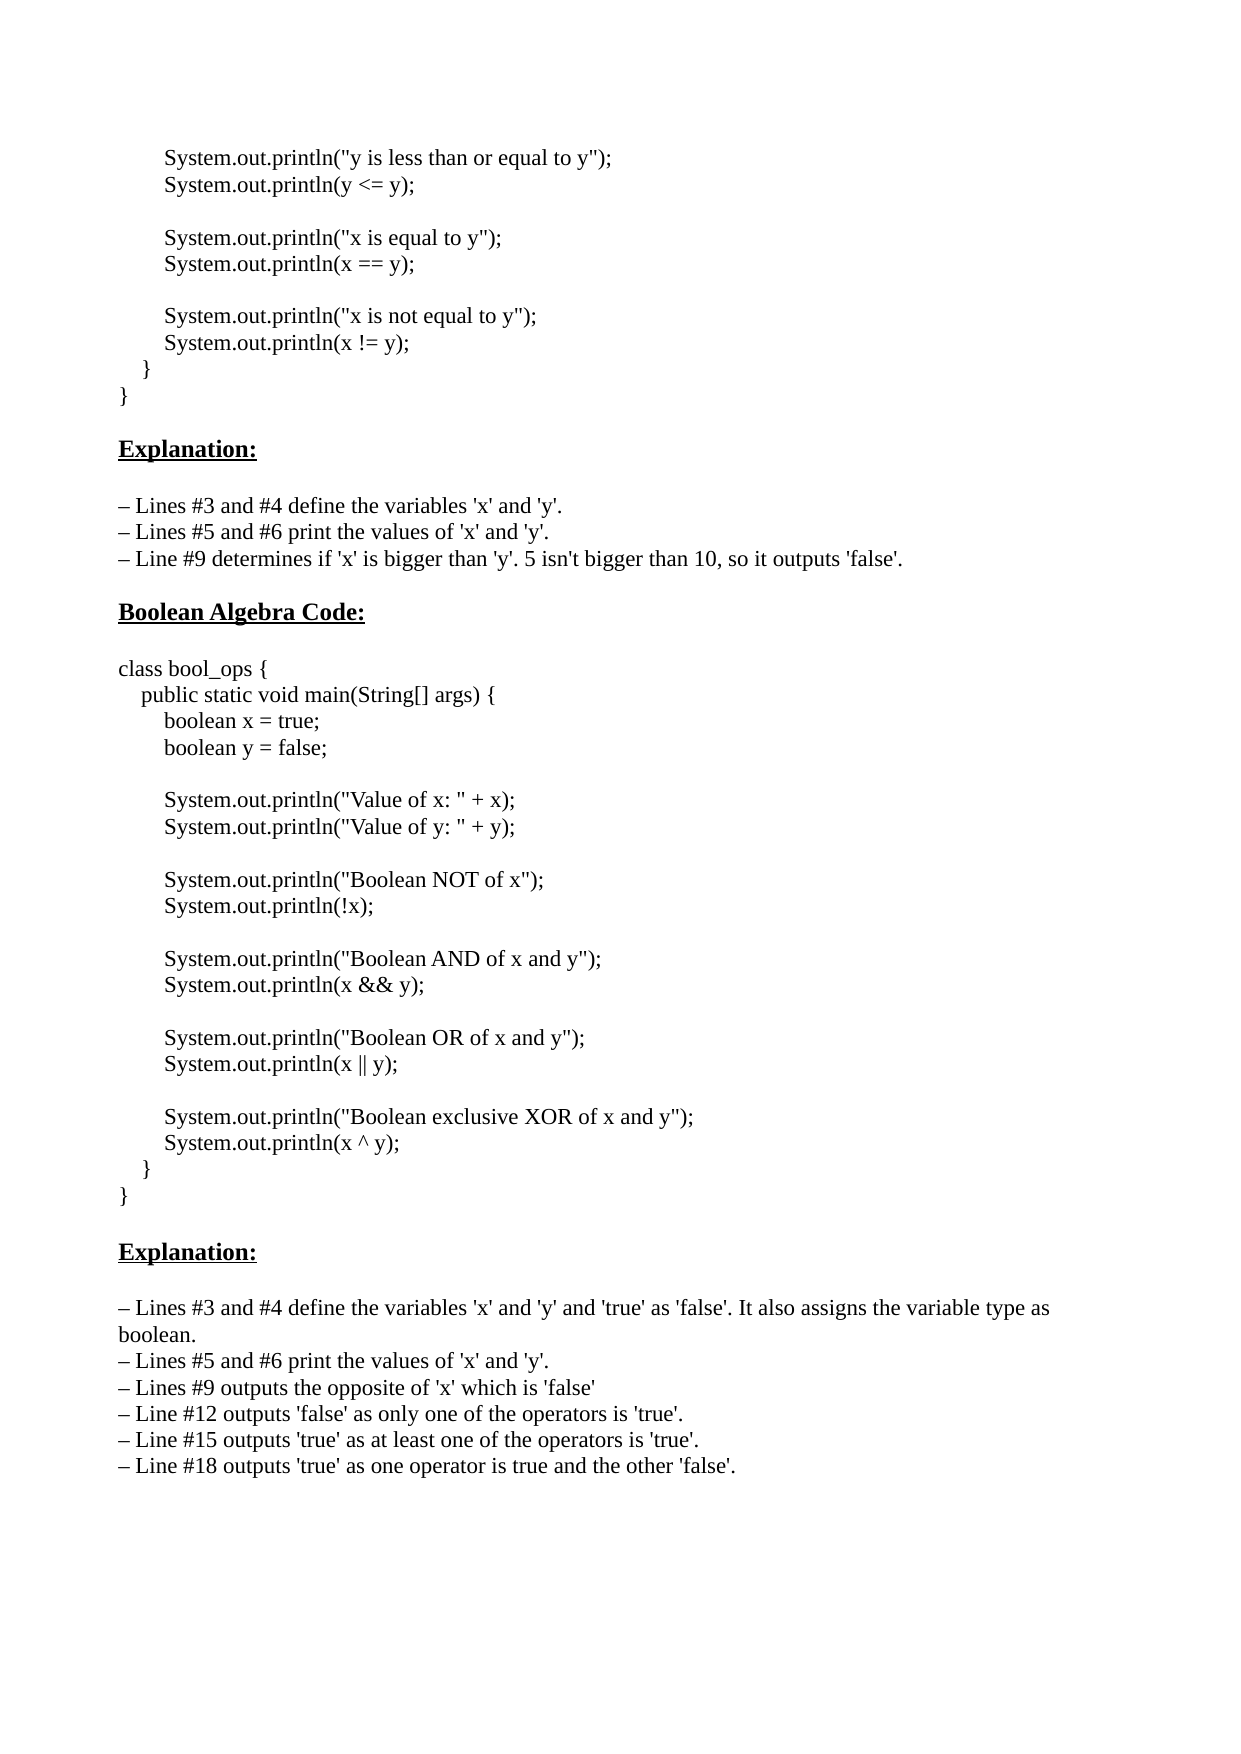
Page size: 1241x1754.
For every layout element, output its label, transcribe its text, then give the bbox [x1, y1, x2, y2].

text public static void main(String[] args) { [118, 681, 1122, 707]
text System.out.println("Value of x: " + x); [118, 787, 1122, 813]
text System.out.println("Boolean AND of x and y"); [118, 945, 1122, 971]
text boolean x = true; [118, 707, 1122, 734]
text Boolean Algebra Code: [118, 597, 1122, 626]
text – Line #12 outputs 'false' as only one of the operators is 'true'. [118, 1400, 1122, 1426]
text – Lines #3 and #4 define the variables 'x' and 'y'. [118, 492, 1122, 518]
text System.out.println(!x); [118, 892, 1122, 918]
text Explanation: [118, 434, 1122, 463]
text – Line #18 outputs 'true' as one operator is true and the other 'false'. [118, 1453, 1122, 1479]
text class bool_ops { [118, 655, 1122, 681]
text } [118, 355, 1122, 382]
text – Line #15 outputs 'true' as at least one of the operators is 'true'. [118, 1426, 1122, 1453]
text – Line #9 determines if 'x' is bigger than 'y'. 5 isn't bigger than 10, so it outputs 'false'. [118, 544, 1122, 571]
text – Lines #9 outputs the opposite of 'x' which is 'false' [118, 1373, 1122, 1400]
text System.out.println(x != y); [118, 329, 1122, 355]
text – Lines #5 and #6 print the values of 'x' and 'y'. [118, 1347, 1122, 1373]
text – Lines #3 and #4 define the variables 'x' and 'y' and 'true' as 'false'. It also assigns the variable type as boolean. [118, 1294, 1122, 1347]
text System.out.println(x && y); [118, 971, 1122, 997]
text System.out.println("x is not equal to y"); [118, 303, 1122, 329]
text System.out.println("Boolean OR of x and y"); [118, 1024, 1122, 1050]
text System.out.println(x || y); [118, 1050, 1122, 1076]
text System.out.println(x ^ y); [118, 1129, 1122, 1156]
text System.out.println("Value of y: " + y); [118, 813, 1122, 839]
text } [118, 382, 1122, 408]
text System.out.println("Boolean exclusive XOR of x and y"); [118, 1103, 1122, 1129]
text boolean y = false; [118, 734, 1122, 760]
text } [118, 1182, 1122, 1208]
text – Lines #5 and #6 print the values of 'x' and 'y'. [118, 518, 1122, 544]
text System.out.println("y is less than or equal to y"); [118, 144, 1122, 171]
text System.out.println("Boolean NOT of x"); [118, 866, 1122, 892]
text Explanation: [118, 1237, 1122, 1266]
text System.out.println("x is equal to y"); [118, 223, 1122, 250]
text } [118, 1156, 1122, 1182]
text System.out.println(x == y); [118, 250, 1122, 276]
text System.out.println(y <= y); [118, 171, 1122, 197]
